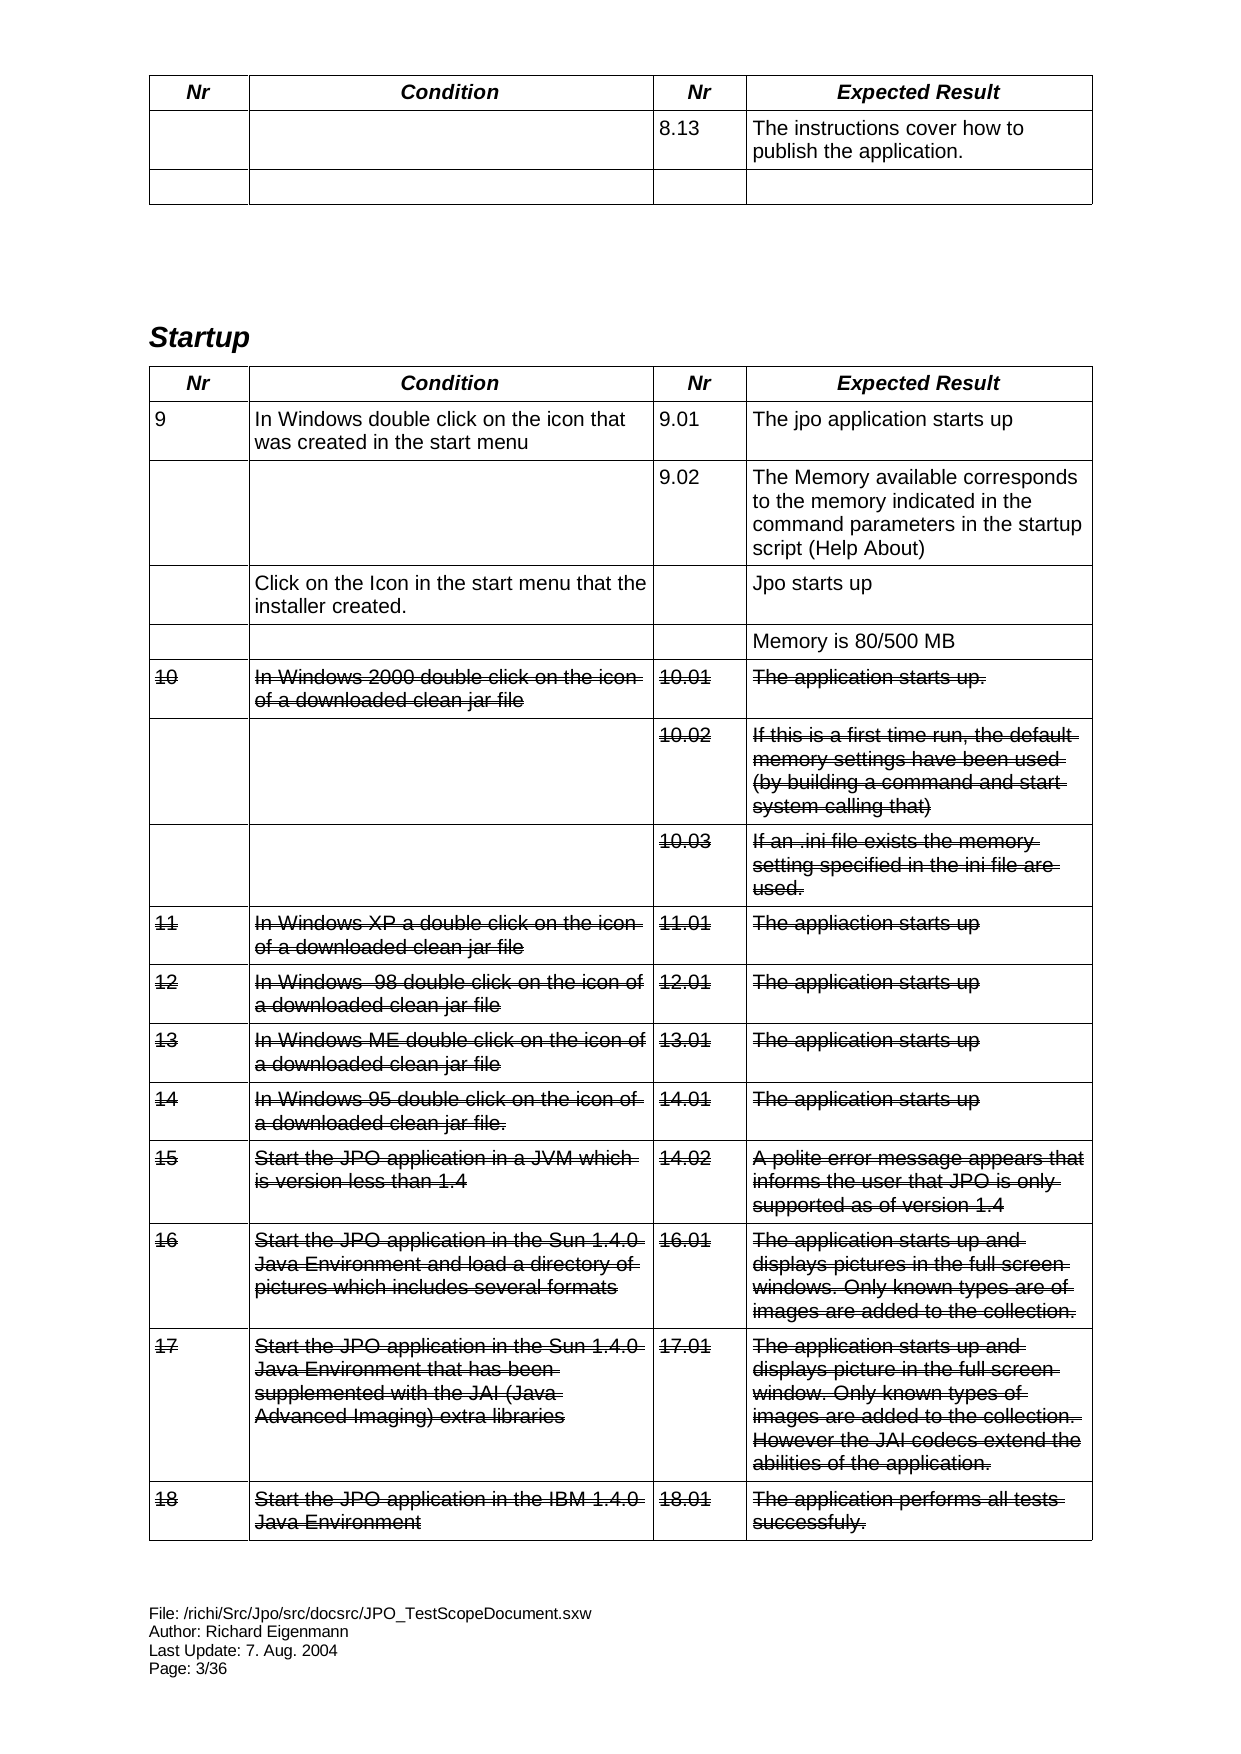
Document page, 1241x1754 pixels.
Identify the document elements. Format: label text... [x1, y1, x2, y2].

table_cell In Windows double click on the icon that was created in the start menu [250, 402, 653, 460]
table_cell Start the JPO application in a JVM which is version less than 1.4 [250, 1141, 653, 1223]
table_cell The instructions cover how to publish the application. [747, 111, 1092, 169]
table_cell 15 [150, 1141, 248, 1223]
table_cell 17.01 [654, 1329, 746, 1481]
table_cell In Windows ME double click on the icon of a downloaded clean jar file [250, 1024, 653, 1082]
table_cell [250, 625, 653, 659]
table_cell [150, 170, 248, 204]
table_cell 8.13 [654, 111, 746, 169]
table_cell In Windows 98 double click on the icon of a downloaded clean jar file [250, 965, 653, 1023]
table_cell [150, 111, 248, 169]
table_cell [654, 566, 746, 624]
table_cell 14.01 [654, 1083, 746, 1140]
table_cell [250, 719, 653, 824]
table_cell 12.01 [654, 965, 746, 1023]
subtitle Startup [148, 321, 1092, 353]
table_cell [747, 170, 1092, 204]
table_cell Start the JPO application in the Sun 1.4.0 Java Environment that has been supplemented with the JAI (Java Advanced Imaging) extra libraries [250, 1329, 653, 1481]
table_cell 13 [150, 1024, 248, 1082]
table_cell The application starts up and displays picture in the full screen window. Only known types of images are added to the collection. However the JAI codecs extend the abilities of the application. [747, 1329, 1092, 1481]
table_cell A polite error message appears that informs the user that JPO is only supported as of version 1.4 [747, 1141, 1092, 1223]
table_cell If this is a first time run, the default memory settings have been used (by building a command and start system calling that) [747, 719, 1092, 824]
table_cell The Memory available corresponds to the memory indicated in the command parameters in the startup script (Help About) [747, 461, 1092, 565]
table_cell 14 [150, 1083, 248, 1140]
table_cell [250, 111, 653, 169]
table_cell 18 [150, 1482, 248, 1540]
table_cell [250, 170, 653, 204]
table_cell Memory is 80/500 MB [747, 625, 1092, 659]
table_cell 9 [150, 402, 248, 460]
table_cell The application starts up [747, 1024, 1092, 1082]
table_cell [150, 719, 248, 824]
table_cell Start the JPO application in the Sun 1.4.0 Java Environment and load a directory of pictures which includes several formats [250, 1224, 653, 1328]
table_header Nr [150, 76, 248, 110]
table_cell If an .ini file exists the memory setting specified in the ini file are used. [747, 825, 1092, 906]
table_cell 16 [150, 1224, 248, 1328]
table_cell [150, 461, 248, 565]
table_cell The application starts up [747, 1083, 1092, 1140]
table_cell 9.02 [654, 461, 746, 565]
table_cell In Windows XP a double click on the icon of a downloaded clean jar file [250, 907, 653, 964]
table_cell 18.01 [654, 1482, 746, 1540]
table_cell 13.01 [654, 1024, 746, 1082]
table_cell 10.03 [654, 825, 746, 906]
table_header Nr [654, 76, 746, 110]
table_cell [250, 461, 653, 565]
table_cell 12 [150, 965, 248, 1023]
table_header Nr [150, 367, 248, 401]
table_cell [150, 625, 248, 659]
table_header Condition [250, 76, 653, 110]
table_cell [654, 170, 746, 204]
table_cell In Windows 2000 double click on the icon of a downloaded clean jar file [250, 660, 653, 718]
table_cell 9.01 [654, 402, 746, 460]
table_cell 11 [150, 907, 248, 964]
table_cell The jpo application starts up [747, 402, 1092, 460]
table_cell The application starts up [747, 965, 1092, 1023]
table_cell 14.02 [654, 1141, 746, 1223]
table_cell The application starts up and displays pictures in the full screen windows. Only known types are of images are added to the collection. [747, 1224, 1092, 1328]
table_cell The application performs all tests successfuly. [747, 1482, 1092, 1540]
table_cell [250, 825, 653, 906]
table_cell [150, 566, 248, 624]
table_cell The appliaction starts up [747, 907, 1092, 964]
table_cell [654, 625, 746, 659]
table_cell Start the JPO application in the IBM 1.4.0 Java Environment [250, 1482, 653, 1540]
table_cell 11.01 [654, 907, 746, 964]
table_cell 17 [150, 1329, 248, 1481]
table_cell 16.01 [654, 1224, 746, 1328]
table_cell [150, 825, 248, 906]
table_cell 10.02 [654, 719, 746, 824]
table_header Expected Result [747, 76, 1092, 110]
table_header Condition [250, 367, 653, 401]
table_header Expected Result [747, 367, 1092, 401]
table_cell 10 [150, 660, 248, 718]
table_cell 10.01 [654, 660, 746, 718]
table_cell The application starts up. [747, 660, 1092, 718]
table_cell Jpo starts up [747, 566, 1092, 624]
table_cell Click on the Icon in the start menu that the installer created. [250, 566, 653, 624]
table_header Nr [654, 367, 746, 401]
table_cell In Windows 95 double click on the icon of a downloaded clean jar file. [250, 1083, 653, 1140]
